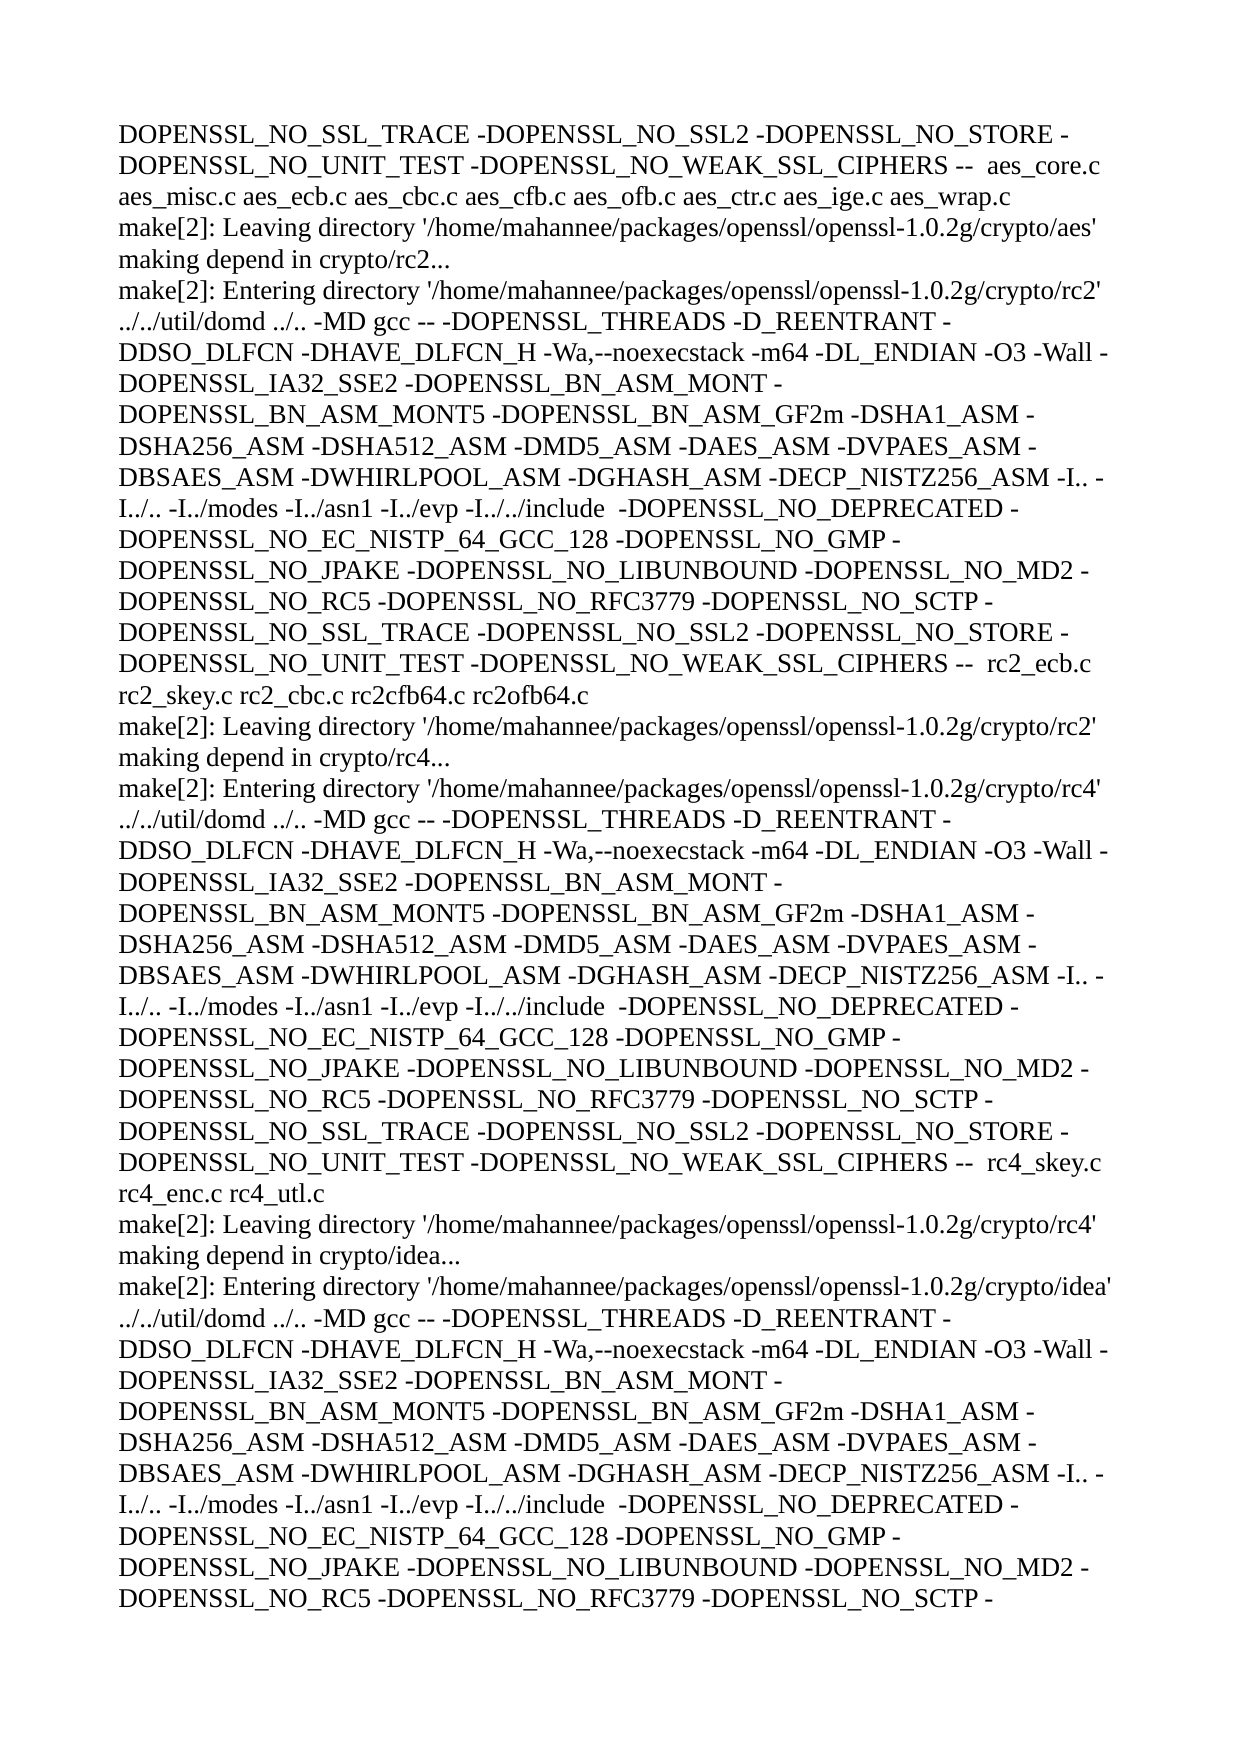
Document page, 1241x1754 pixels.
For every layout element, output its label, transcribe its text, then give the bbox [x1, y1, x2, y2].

text make[2]: Leaving directory '/home/mahannee/packages/openssl/openssl-1.0.2g/crypto/rc4' [118, 1208, 1122, 1239]
text make[2]: Entering directory '/home/mahannee/packages/openssl/openssl-1.0.2g/crypto/rc4' [118, 772, 1122, 803]
text make[2]: Leaving directory '/home/mahannee/packages/openssl/openssl-1.0.2g/crypto/aes' [118, 212, 1122, 243]
text making depend in crypto/rc4... [118, 741, 1122, 772]
text make[2]: Leaving directory '/home/mahannee/packages/openssl/openssl-1.0.2g/crypto/rc2' [118, 710, 1122, 741]
text making depend in crypto/rc2... [118, 243, 1122, 274]
text ../../util/domd ../.. -MD gcc -- -DOPENSSL_THREADS -D_REENTRANT -DDSO_DLFCN -DHAVE_DLFCN_H -Wa,--noexecstack -m64 -DL_ENDIAN -O3 -Wall -DOPENSSL_IA32_SSE2 -DOPENSSL_BN_ASM_MONT -DOPENSSL_BN_ASM_MONT5 -DOPENSSL_BN_ASM_GF2m -DSHA1_ASM -DSHA256_ASM -DSHA512_ASM -DMD5_ASM -DAES_ASM -DVPAES_ASM -DBSAES_ASM -DWHIRLPOOL_ASM -DGHASH_ASM -DECP_NISTZ256_ASM -I.. -I../.. -I../modes -I../asn1 -I../evp -I../../include -DOPENSSL_NO_DEPRECATED -DOPENSSL_NO_EC_NISTP_64_GCC_128 -DOPENSSL_NO_GMP -DOPENSSL_NO_JPAKE -DOPENSSL_NO_LIBUNBOUND -DOPENSSL_NO_MD2 -DOPENSSL_NO_RC5 -DOPENSSL_NO_RFC3779 -DOPENSSL_NO_SCTP -DOPENSSL_NO_SSL_TRACE -DOPENSSL_NO_SSL2 -DOPENSSL_NO_STORE -DOPENSSL_NO_UNIT_TEST -DOPENSSL_NO_WEAK_SSL_CIPHERS -- rc4_skey.c rc4_enc.c rc4_utl.c [118, 803, 1122, 1208]
text making depend in crypto/idea... [118, 1239, 1122, 1271]
text -DOPENSSL_NO_SSL_TRACE -DOPENSSL_NO_SSL2 -DOPENSSL_NO_STORE -DOPENSSL_NO_UNIT_TEST -DOPENSSL_NO_WEAK_SSL_CIPHERS -- aes_core.c aes_misc.c aes_ecb.c aes_cbc.c aes_cfb.c aes_ofb.c aes_ctr.c aes_ige.c aes_wrap.c [118, 118, 1122, 212]
text ../../util/domd ../.. -MD gcc -- -DOPENSSL_THREADS -D_REENTRANT -DDSO_DLFCN -DHAVE_DLFCN_H -Wa,--noexecstack -m64 -DL_ENDIAN -O3 -Wall -DOPENSSL_IA32_SSE2 -DOPENSSL_BN_ASM_MONT -DOPENSSL_BN_ASM_MONT5 -DOPENSSL_BN_ASM_GF2m -DSHA1_ASM -DSHA256_ASM -DSHA512_ASM -DMD5_ASM -DAES_ASM -DVPAES_ASM -DBSAES_ASM -DWHIRLPOOL_ASM -DGHASH_ASM -DECP_NISTZ256_ASM -I.. -I../.. -I../modes -I../asn1 -I../evp -I../../include -DOPENSSL_NO_DEPRECATED -DOPENSSL_NO_EC_NISTP_64_GCC_128 -DOPENSSL_NO_GMP -DOPENSSL_NO_JPAKE -DOPENSSL_NO_LIBUNBOUND -DOPENSSL_NO_MD2 -DOPENSSL_NO_RC5 -DOPENSSL_NO_RFC3779 -DOPENSSL_NO_SCTP -DOPENSSL_NO_SSL_TRACE -DOPENSSL_NO_SSL2 -DOPENSSL_NO_STORE -DOPENSSL_NO_UNIT_TEST -DOPENSSL_NO_WEAK_SSL_CIPHERS -- rc2_ecb.c rc2_skey.c rc2_cbc.c rc2cfb64.c rc2ofb64.c [118, 305, 1122, 710]
text make[2]: Entering directory '/home/mahannee/packages/openssl/openssl-1.0.2g/crypto/idea' [118, 1271, 1122, 1302]
text make[2]: Entering directory '/home/mahannee/packages/openssl/openssl-1.0.2g/crypto/rc2' [118, 274, 1122, 305]
text ../../util/domd ../.. -MD gcc -- -DOPENSSL_THREADS -D_REENTRANT -DDSO_DLFCN -DHAVE_DLFCN_H -Wa,--noexecstack -m64 -DL_ENDIAN -O3 -Wall -DOPENSSL_IA32_SSE2 -DOPENSSL_BN_ASM_MONT -DOPENSSL_BN_ASM_MONT5 -DOPENSSL_BN_ASM_GF2m -DSHA1_ASM -DSHA256_ASM -DSHA512_ASM -DMD5_ASM -DAES_ASM -DVPAES_ASM -DBSAES_ASM -DWHIRLPOOL_ASM -DGHASH_ASM -DECP_NISTZ256_ASM -I.. -I../.. -I../modes -I../asn1 -I../evp -I../../include -DOPENSSL_NO_DEPRECATED -DOPENSSL_NO_EC_NISTP_64_GCC_128 -DOPENSSL_NO_GMP -DOPENSSL_NO_JPAKE -DOPENSSL_NO_LIBUNBOUND -DOPENSSL_NO_MD2 -DOPENSSL_NO_RC5 -DOPENSSL_NO_RFC3779 -DOPENSSL_NO_SCTP [118, 1302, 1122, 1613]
